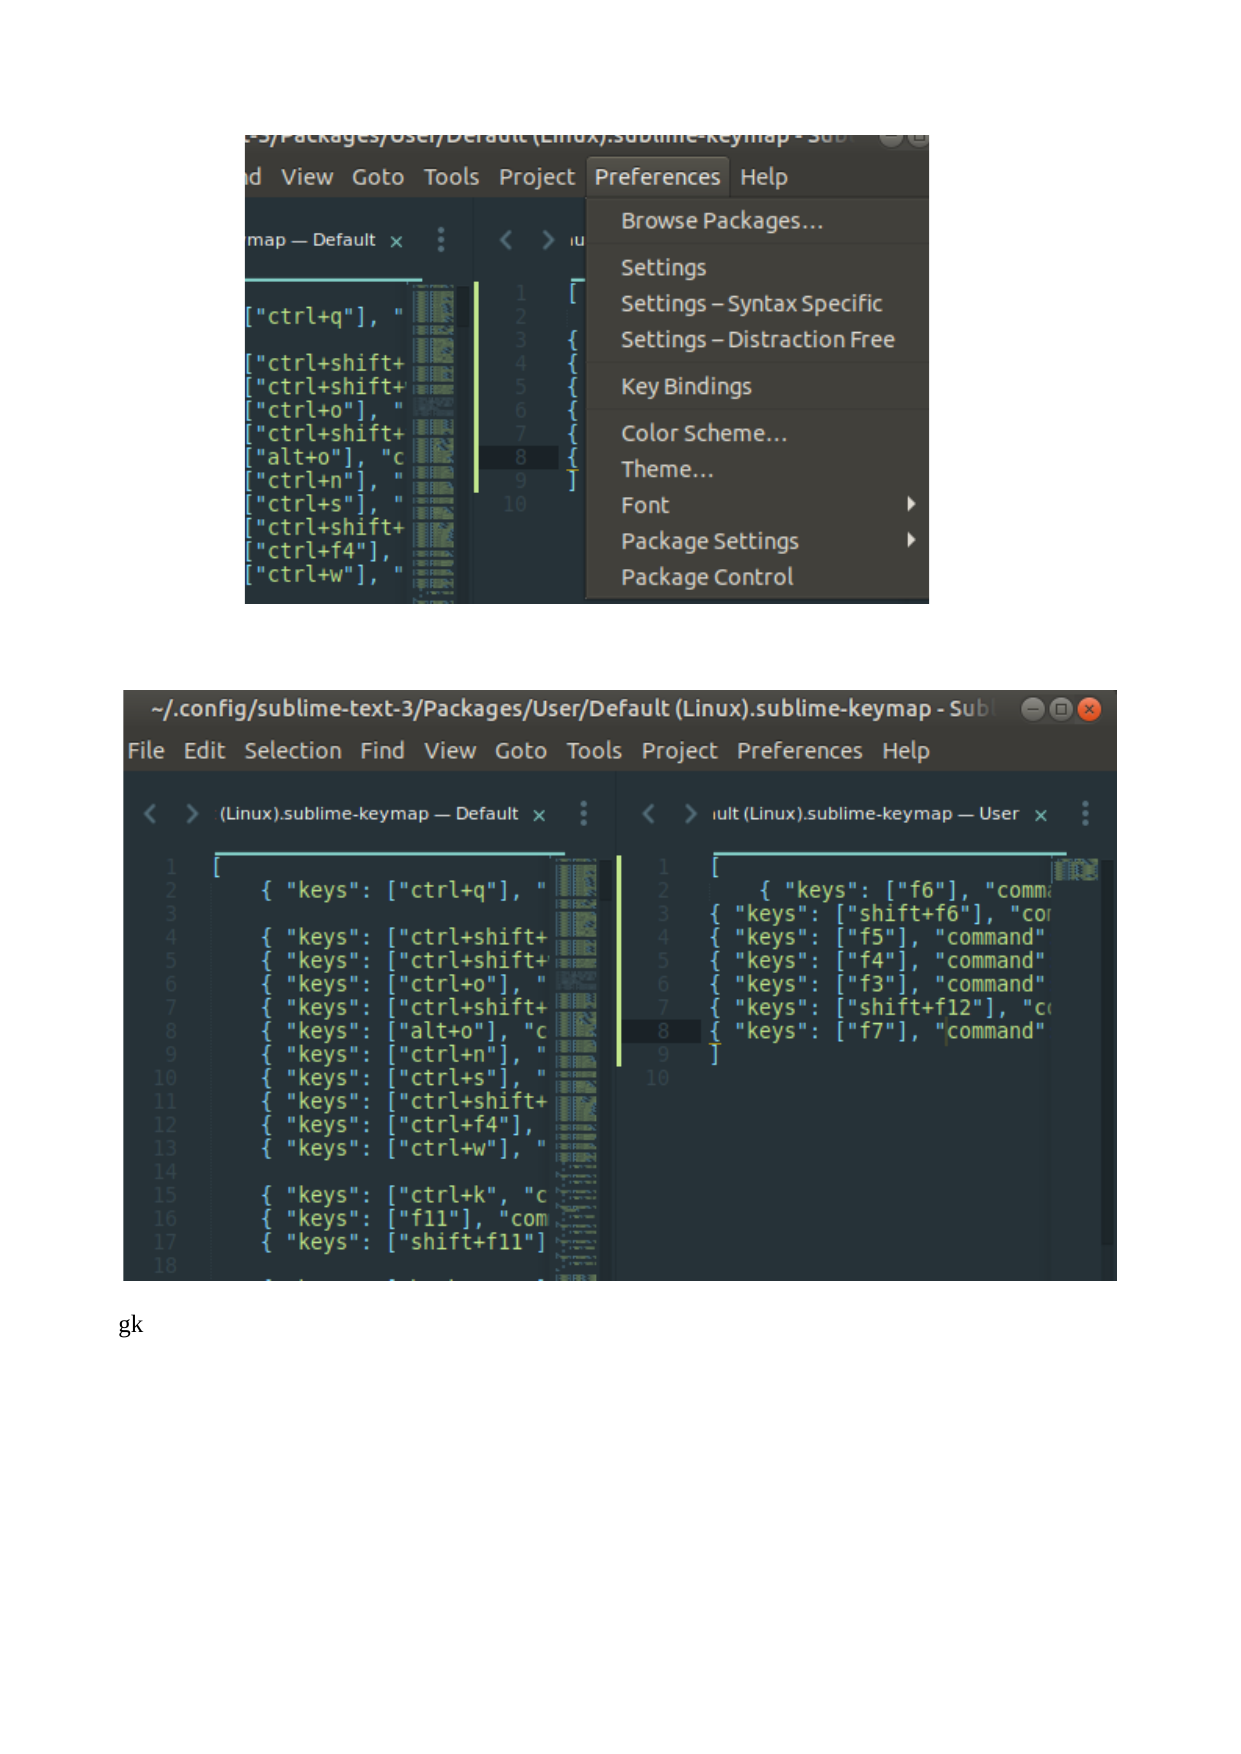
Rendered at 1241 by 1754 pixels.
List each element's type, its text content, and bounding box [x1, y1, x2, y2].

picture [244, 135, 930, 604]
picture [123, 690, 1117, 1281]
text gk [118, 1309, 1122, 1338]
